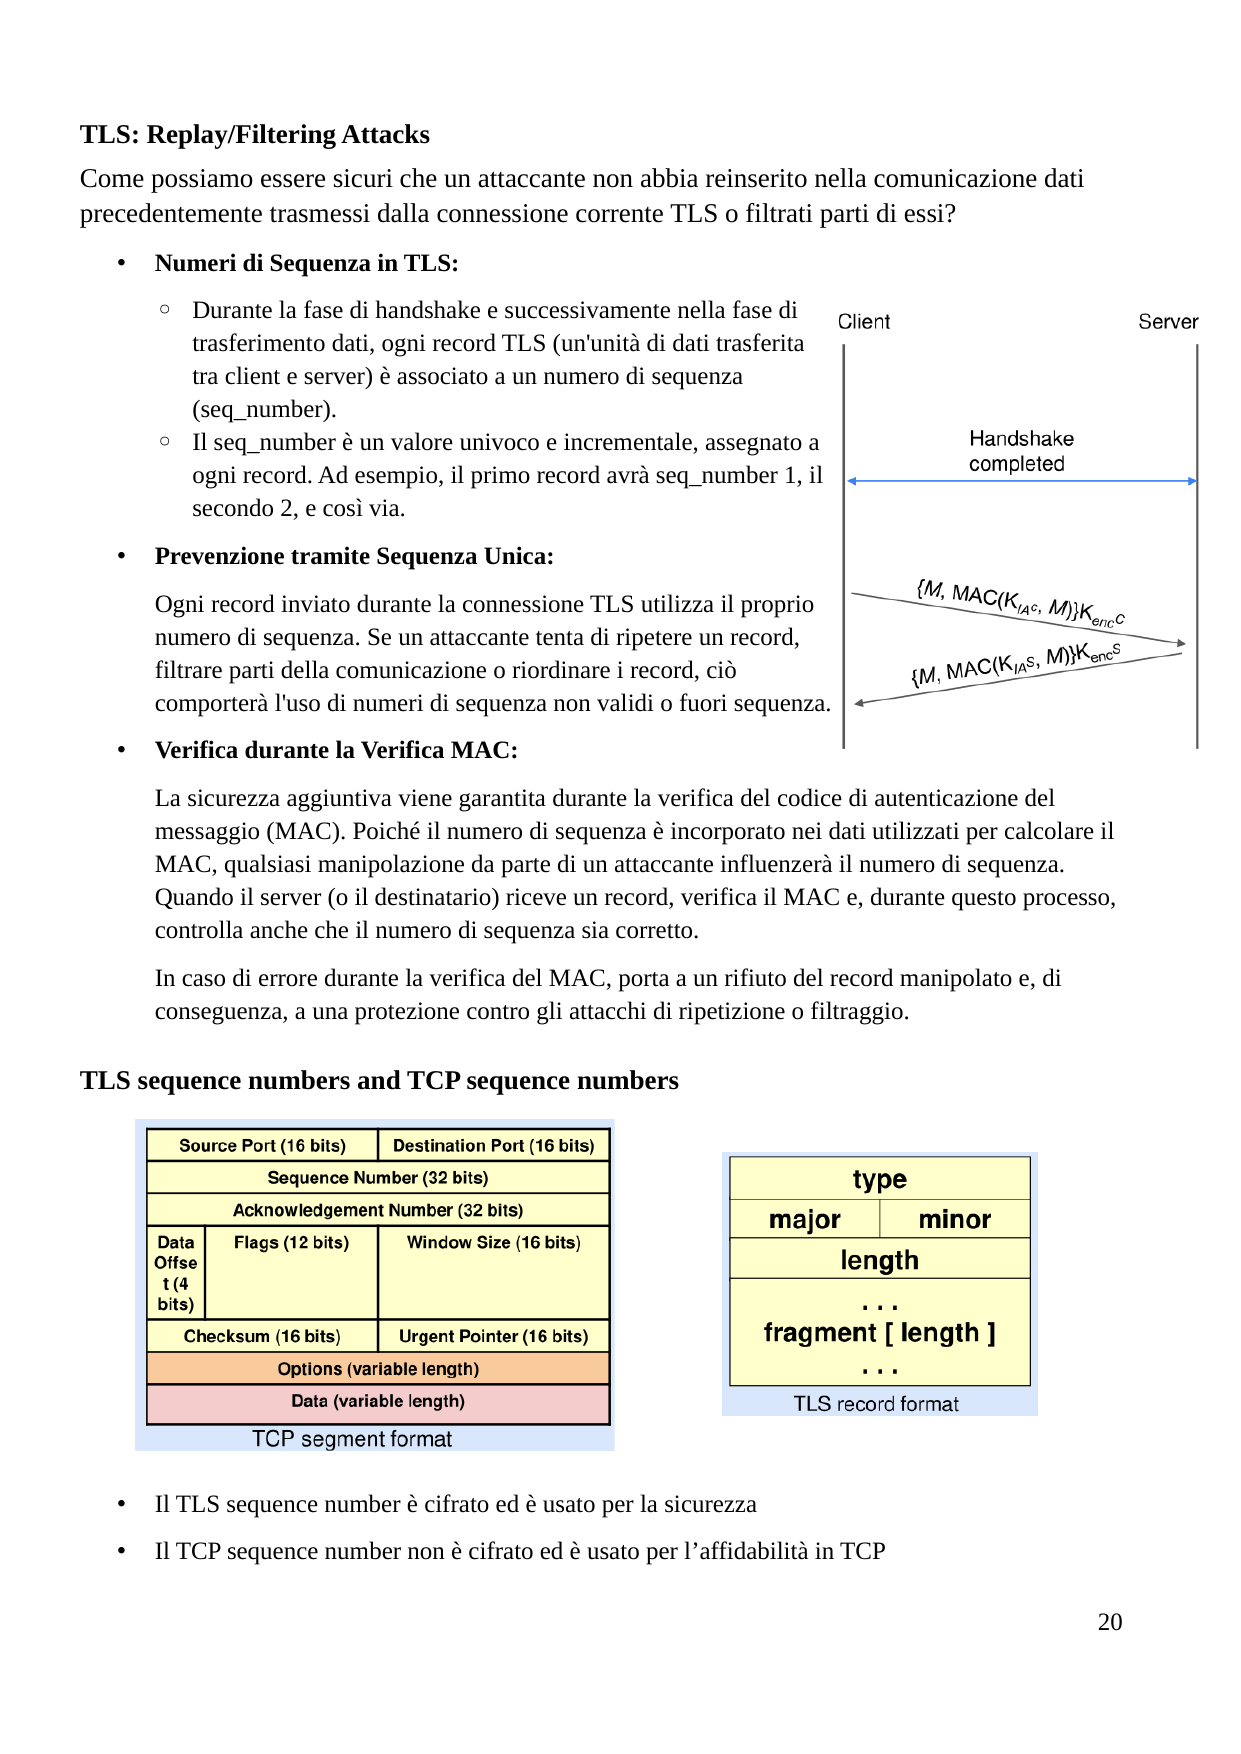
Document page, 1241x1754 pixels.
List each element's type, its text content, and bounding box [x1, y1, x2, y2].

subtitle TLS: Replay/Filtering Attacks [79, 118, 1122, 149]
list Il seq_number è un valore univoco e incrementale, assegnato a ogni record. Ad esempio, il primo record avrà seq_number 1, il secondo 2, e così via. [154, 427, 832, 522]
list In caso di errore durante la verifica del MAC, porta a un rifiuto del record manipolato e, di conseguenza, a una protezione contro gli attacchi di ripetizione o filtraggio. [117, 963, 1122, 1024]
list Prevenzione tramite Sequenza Unica: [117, 541, 832, 570]
list Il TCP sequence number non è cifrato ed è usato per l’affidabilità in TCP [117, 1536, 1122, 1565]
list Durante la fase di handshake e successivamente nella fase di trasferimento dati, ogni record TLS (un'unità di dati trasferita tra client e server) è associato a un numero di sequenza (seq_number). [154, 295, 1122, 423]
list Verifica durante la Verifica MAC: [117, 735, 1122, 764]
list Il TLS sequence number è cifrato ed è usato per la sicurezza [117, 1489, 1122, 1517]
list La sicurezza aggiuntiva viene garantita durante la verifica del codice di autenticazione del messaggio (MAC). Poiché il numero di sequenza è incorporato nei dati utilizzati per calcolare il MAC, qualsiasi manipolazione da parte di un attaccante influenzerà il numero di sequenza. Quando il server (o il destinatario) riceve un record, verifica il MAC e, durante questo processo, controlla anche che il numero di sequenza sia corretto. [117, 783, 1122, 944]
picture [135, 1119, 615, 1451]
text Come possiamo essere sicuri che un attaccante non abbia reinserito nella comunicazione dati precedentemente trasmessi dalla connessione corrente TLS o filtrati parti di essi? [79, 162, 1122, 229]
picture [722, 1152, 1038, 1416]
picture [832, 300, 1206, 749]
subtitle TLS sequence numbers and TCP sequence numbers [79, 1064, 1122, 1095]
list Ogni record inviato durante la connessione TLS utilizza il proprio numero di sequenza. Se un attaccante tenta di ripetere un record, filtrare parti della comunicazione o riordinare i record, ciò comporterà l'uso di numeri di sequenza non validi o fuori sequenza. [117, 589, 832, 717]
list Numeri di Sequenza in TLS: [117, 248, 1122, 277]
